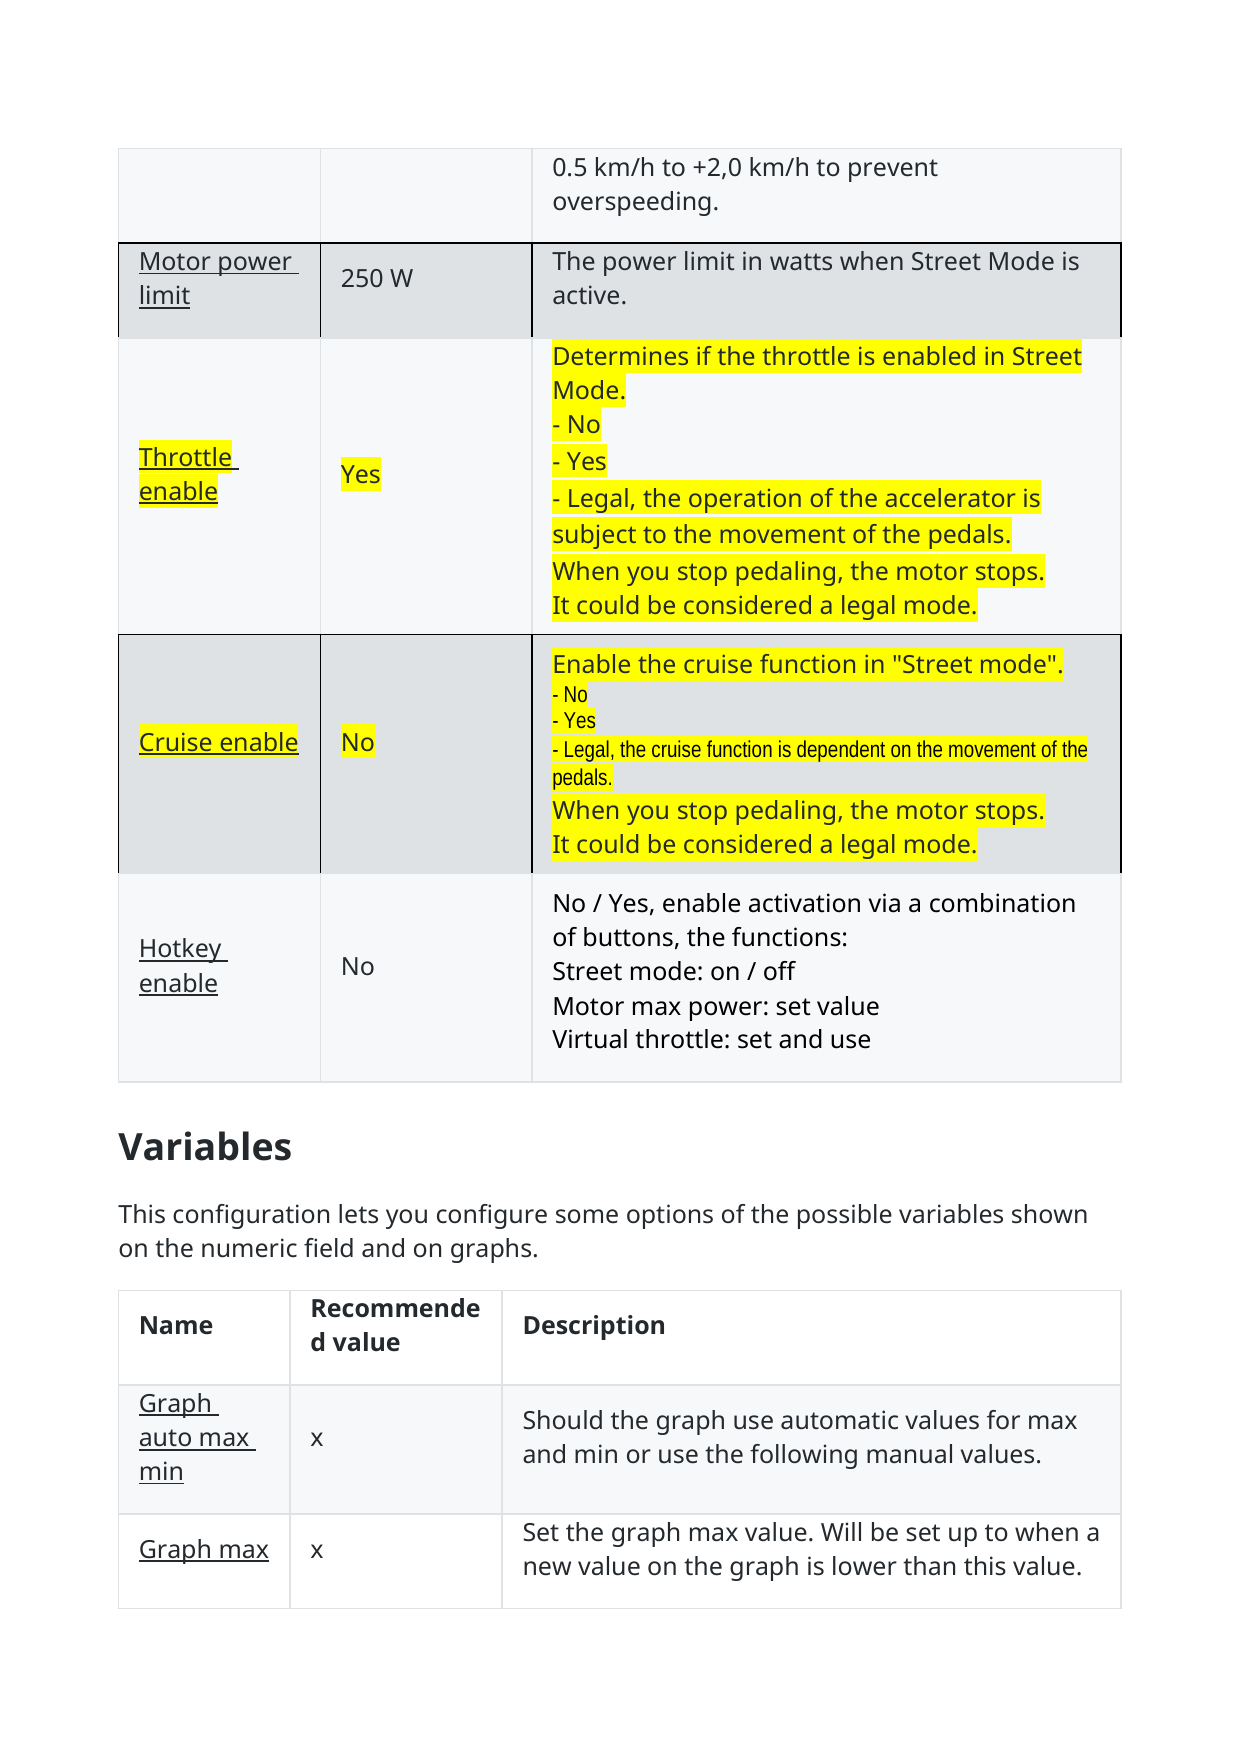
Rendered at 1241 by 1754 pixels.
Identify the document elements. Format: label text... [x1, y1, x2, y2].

table_cell No [321, 874, 531, 1081]
table_header Recommended value [291, 1291, 501, 1384]
table_cell Motor power limit [119, 244, 320, 337]
table_cell Graph auto max min [119, 1386, 289, 1513]
table_cell No [321, 635, 531, 873]
table_cell x [291, 1515, 501, 1608]
table_cell Yes [321, 339, 531, 634]
table_cell Determines if the throttle is enabled in Street Mode. - No - Yes - Legal, the operation of the accelerator is subject to the movement of the pedals. When you stop pedaling, the motor stops. It could be considered a legal mode. [533, 339, 1120, 634]
table_header Name [119, 1291, 289, 1384]
table_cell 250 W [321, 244, 531, 337]
table_cell Hotkey enable [119, 874, 320, 1081]
table_cell Cruise enable [119, 635, 320, 873]
text Variables [118, 1120, 1122, 1171]
table_cell Graph max [119, 1515, 289, 1608]
table_cell No / Yes, enable activation via a combination of buttons, the functions: Street mode: on / off Motor max power: set value Virtual throttle: set and use [533, 874, 1120, 1081]
table_cell Should the graph use automatic values for max and min or use the following manual values. [503, 1386, 1120, 1513]
table_cell [321, 149, 531, 242]
table_header Description [503, 1291, 1120, 1384]
table_cell [119, 149, 320, 242]
table_cell Enable the cruise function in "Street mode". - No - Yes - Legal, the cruise function is dependent on the movement of the pedals. When you stop pedaling, the motor stops. It could be considered a legal mode. [533, 635, 1120, 873]
table_cell The power limit in watts when Street Mode is active. [533, 244, 1120, 337]
table_cell -0.5 km/h to +2,0 km/h to prevent overspeeding. [533, 149, 1120, 242]
table_cell x [291, 1386, 501, 1513]
table_cell Set the graph max value. Will be set up to when a new value on the graph is lower than this value. [503, 1515, 1120, 1608]
text This configuration lets you configure some options of the possible variables shown on the numeric field and on graphs. [118, 1196, 1122, 1264]
table_cell Throttle enable [119, 339, 320, 634]
